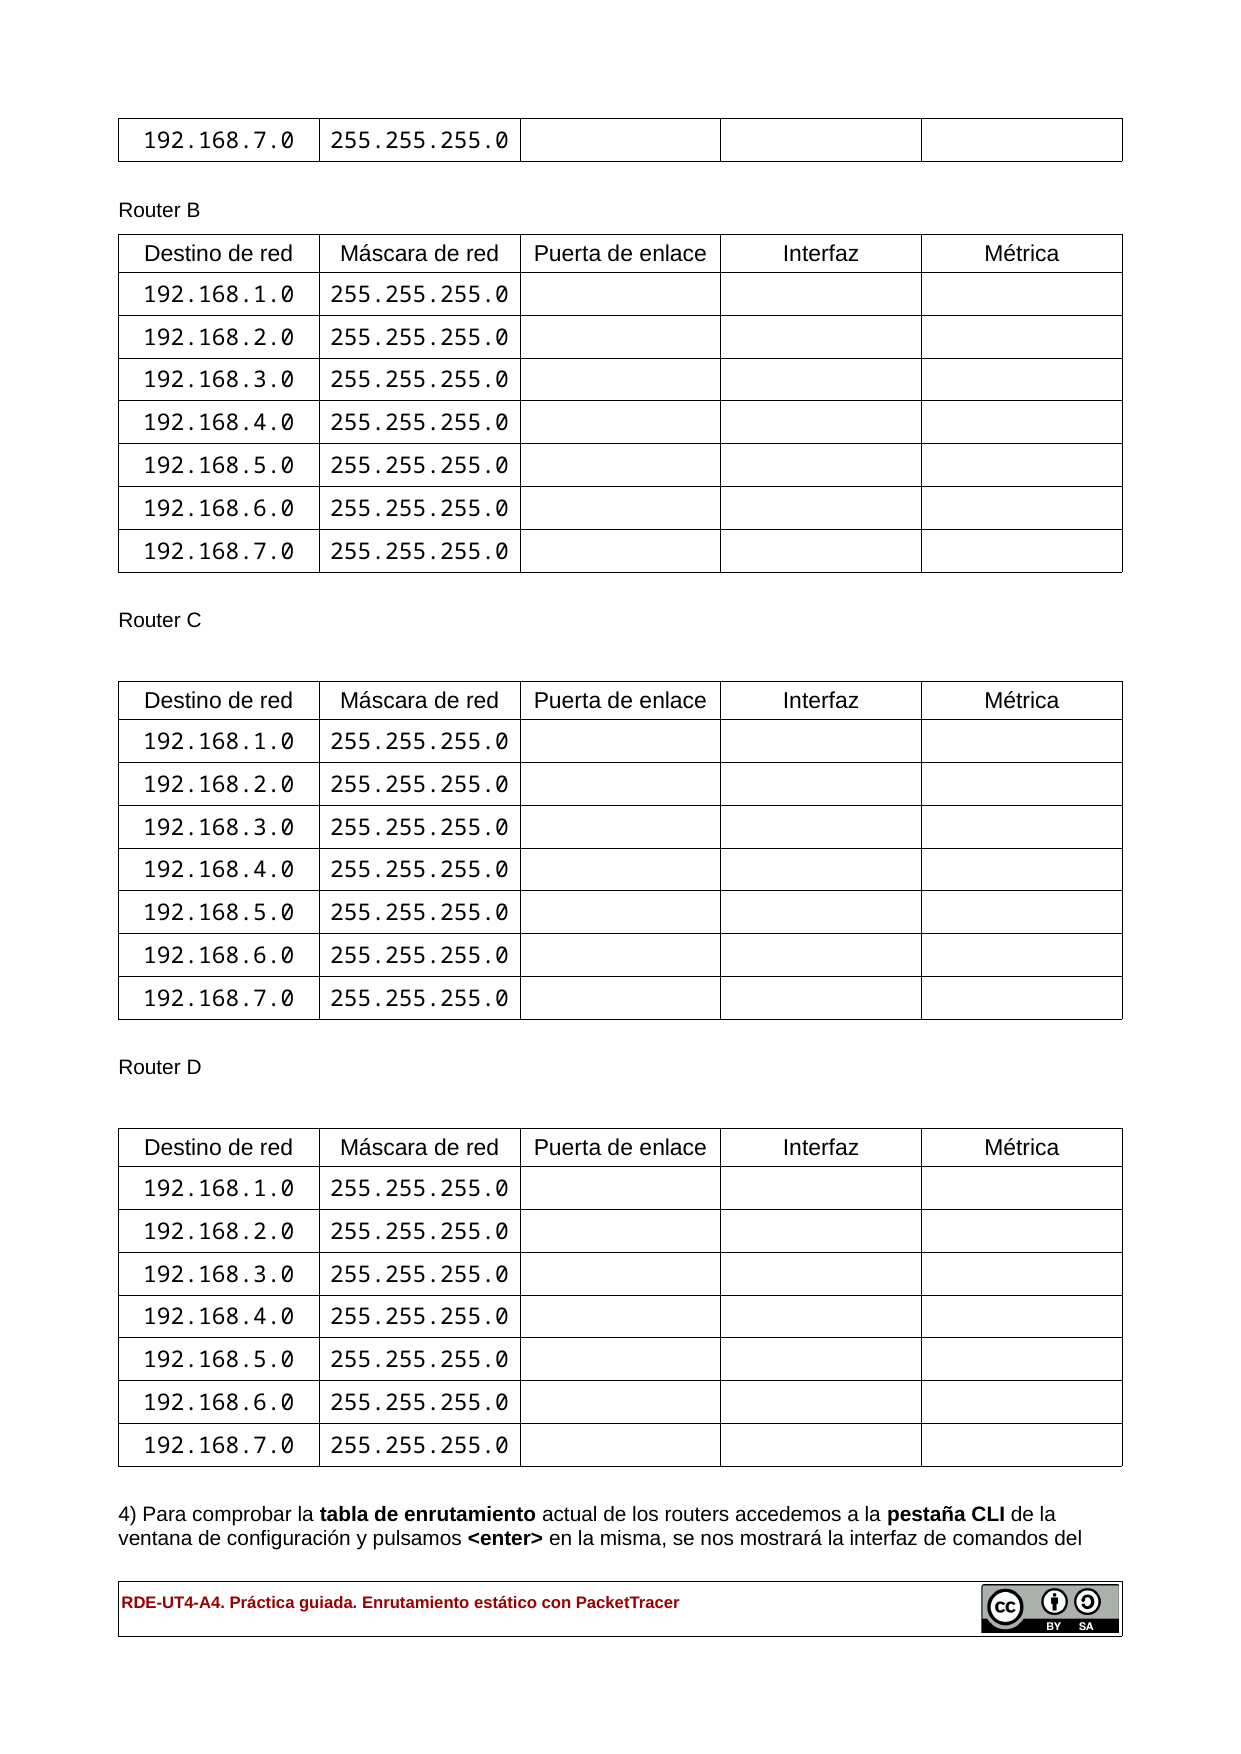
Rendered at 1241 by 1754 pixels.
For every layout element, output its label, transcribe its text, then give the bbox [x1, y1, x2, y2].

table_cell 255.255.255.0 [320, 1338, 520, 1380]
table_cell [721, 1253, 921, 1294]
table_cell 255.255.255.0 [320, 273, 520, 315]
table_cell [521, 1296, 720, 1337]
table_header Destino de red [119, 235, 319, 272]
table_cell [721, 720, 921, 762]
table_cell 255.255.255.0 [320, 720, 520, 762]
table_header Interfaz [721, 235, 921, 272]
table_cell [922, 273, 1122, 315]
table_cell 192.168.5.0 [119, 891, 319, 933]
table_cell [721, 273, 921, 315]
table_cell [721, 530, 921, 572]
table_cell 255.255.255.0 [320, 1210, 520, 1252]
table_header Puerta de enlace [521, 1129, 720, 1166]
table_cell [922, 401, 1122, 443]
table_cell [521, 1338, 720, 1380]
table_cell [922, 530, 1122, 572]
table_cell [922, 1253, 1122, 1294]
table_cell [521, 119, 720, 161]
table_header Máscara de red [320, 235, 520, 272]
table_cell [721, 1381, 921, 1423]
table_cell 255.255.255.0 [320, 763, 520, 804]
table_cell [521, 806, 720, 847]
table_cell [521, 1424, 720, 1466]
table_cell [721, 1210, 921, 1252]
table_cell [521, 359, 720, 400]
table_cell [521, 1210, 720, 1252]
table_header Interfaz [721, 1129, 921, 1166]
table_cell 192.168.1.0 [119, 273, 319, 315]
table_cell 255.255.255.0 [320, 849, 520, 890]
table_cell 192.168.7.0 [119, 1424, 319, 1466]
table_cell [721, 891, 921, 933]
table_cell 255.255.255.0 [320, 316, 520, 357]
table_cell [721, 359, 921, 400]
table_cell [521, 401, 720, 443]
table_cell 255.255.255.0 [320, 934, 520, 976]
table_cell [521, 891, 720, 933]
table_header Destino de red [119, 1129, 319, 1166]
table_cell [922, 1424, 1122, 1466]
table_cell 255.255.255.0 [320, 487, 520, 529]
table_cell 192.168.2.0 [119, 763, 319, 804]
table_cell [721, 444, 921, 486]
table_cell 192.168.7.0 [119, 977, 319, 1019]
table_header Destino de red [119, 682, 319, 719]
table_cell [721, 934, 921, 976]
table_cell [922, 977, 1122, 1019]
table_cell [521, 1381, 720, 1423]
table_cell [922, 1167, 1122, 1209]
table_cell [721, 977, 921, 1019]
table_cell [922, 1296, 1122, 1337]
table_cell 192.168.4.0 [119, 1296, 319, 1337]
table_cell [922, 444, 1122, 486]
table_cell [721, 316, 921, 357]
table_cell [521, 934, 720, 976]
table_cell 192.168.4.0 [119, 849, 319, 890]
table_cell [521, 720, 720, 762]
table_cell 255.255.255.0 [320, 1296, 520, 1337]
table_cell 192.168.7.0 [119, 119, 319, 161]
table_cell [521, 530, 720, 572]
table_cell [521, 444, 720, 486]
table_cell [922, 1381, 1122, 1423]
table_cell [922, 1210, 1122, 1252]
table_cell [922, 849, 1122, 890]
table_header Puerta de enlace [521, 682, 720, 719]
table_cell [721, 1167, 921, 1209]
picture [981, 1584, 1119, 1633]
table_header Métrica [922, 235, 1122, 272]
text Router B [118, 197, 1122, 221]
text 4) Para comprobar la tabla de enrutamiento actual de los routers accedemos a la pestaña CLI de la ventana de configuración y pulsamos <enter> en la misma, se nos mostrará la interfaz de comandos del [118, 1502, 1122, 1550]
table_cell [922, 487, 1122, 529]
table_cell [521, 1253, 720, 1294]
table_cell [521, 273, 720, 315]
table_cell [922, 891, 1122, 933]
table_cell 192.168.3.0 [119, 359, 319, 400]
table_cell 192.168.2.0 [119, 316, 319, 357]
table_cell 255.255.255.0 [320, 444, 520, 486]
text Router D [118, 1055, 1122, 1079]
table_cell [922, 934, 1122, 976]
table_cell 192.168.4.0 [119, 401, 319, 443]
table_cell 255.255.255.0 [320, 1253, 520, 1294]
table_cell [521, 1167, 720, 1209]
table_header Puerta de enlace [521, 235, 720, 272]
table_cell [922, 806, 1122, 847]
table_cell [521, 316, 720, 357]
table_cell [521, 487, 720, 529]
table_cell [721, 849, 921, 890]
table_cell 192.168.5.0 [119, 1338, 319, 1380]
table_cell [922, 316, 1122, 357]
table_cell [521, 849, 720, 890]
table_cell 255.255.255.0 [320, 1381, 520, 1423]
table_cell 192.168.6.0 [119, 934, 319, 976]
table_cell 255.255.255.0 [320, 891, 520, 933]
table_cell [721, 487, 921, 529]
table_header Máscara de red [320, 682, 520, 719]
table_cell [922, 119, 1122, 161]
table_header Métrica [922, 1129, 1122, 1166]
table_cell [922, 1338, 1122, 1380]
table_cell 255.255.255.0 [320, 1167, 520, 1209]
table_cell 192.168.1.0 [119, 1167, 319, 1209]
table_cell [521, 763, 720, 804]
table_cell 255.255.255.0 [320, 119, 520, 161]
table_cell 255.255.255.0 [320, 401, 520, 443]
table_header Métrica [922, 682, 1122, 719]
table_cell 192.168.2.0 [119, 1210, 319, 1252]
table_cell [721, 1296, 921, 1337]
table_cell 255.255.255.0 [320, 530, 520, 572]
table_cell 255.255.255.0 [320, 1424, 520, 1466]
table_cell 255.255.255.0 [320, 977, 520, 1019]
table_cell [721, 806, 921, 847]
table_cell [721, 763, 921, 804]
text Router C [118, 608, 1122, 632]
table_cell 192.168.3.0 [119, 806, 319, 847]
table_cell [721, 401, 921, 443]
table_header Máscara de red [320, 1129, 520, 1166]
table_header Interfaz [721, 682, 921, 719]
table_cell 192.168.3.0 [119, 1253, 319, 1294]
table_cell 192.168.1.0 [119, 720, 319, 762]
table_cell [922, 720, 1122, 762]
table_cell [521, 977, 720, 1019]
table_cell [922, 359, 1122, 400]
table_cell 255.255.255.0 [320, 806, 520, 847]
table_cell [721, 1424, 921, 1466]
table_cell 192.168.5.0 [119, 444, 319, 486]
table_cell 255.255.255.0 [320, 359, 520, 400]
table_cell [922, 763, 1122, 804]
table_cell [721, 119, 921, 161]
table_cell 192.168.6.0 [119, 487, 319, 529]
table_cell 192.168.6.0 [119, 1381, 319, 1423]
table_cell 192.168.7.0 [119, 530, 319, 572]
table_cell [721, 1338, 921, 1380]
